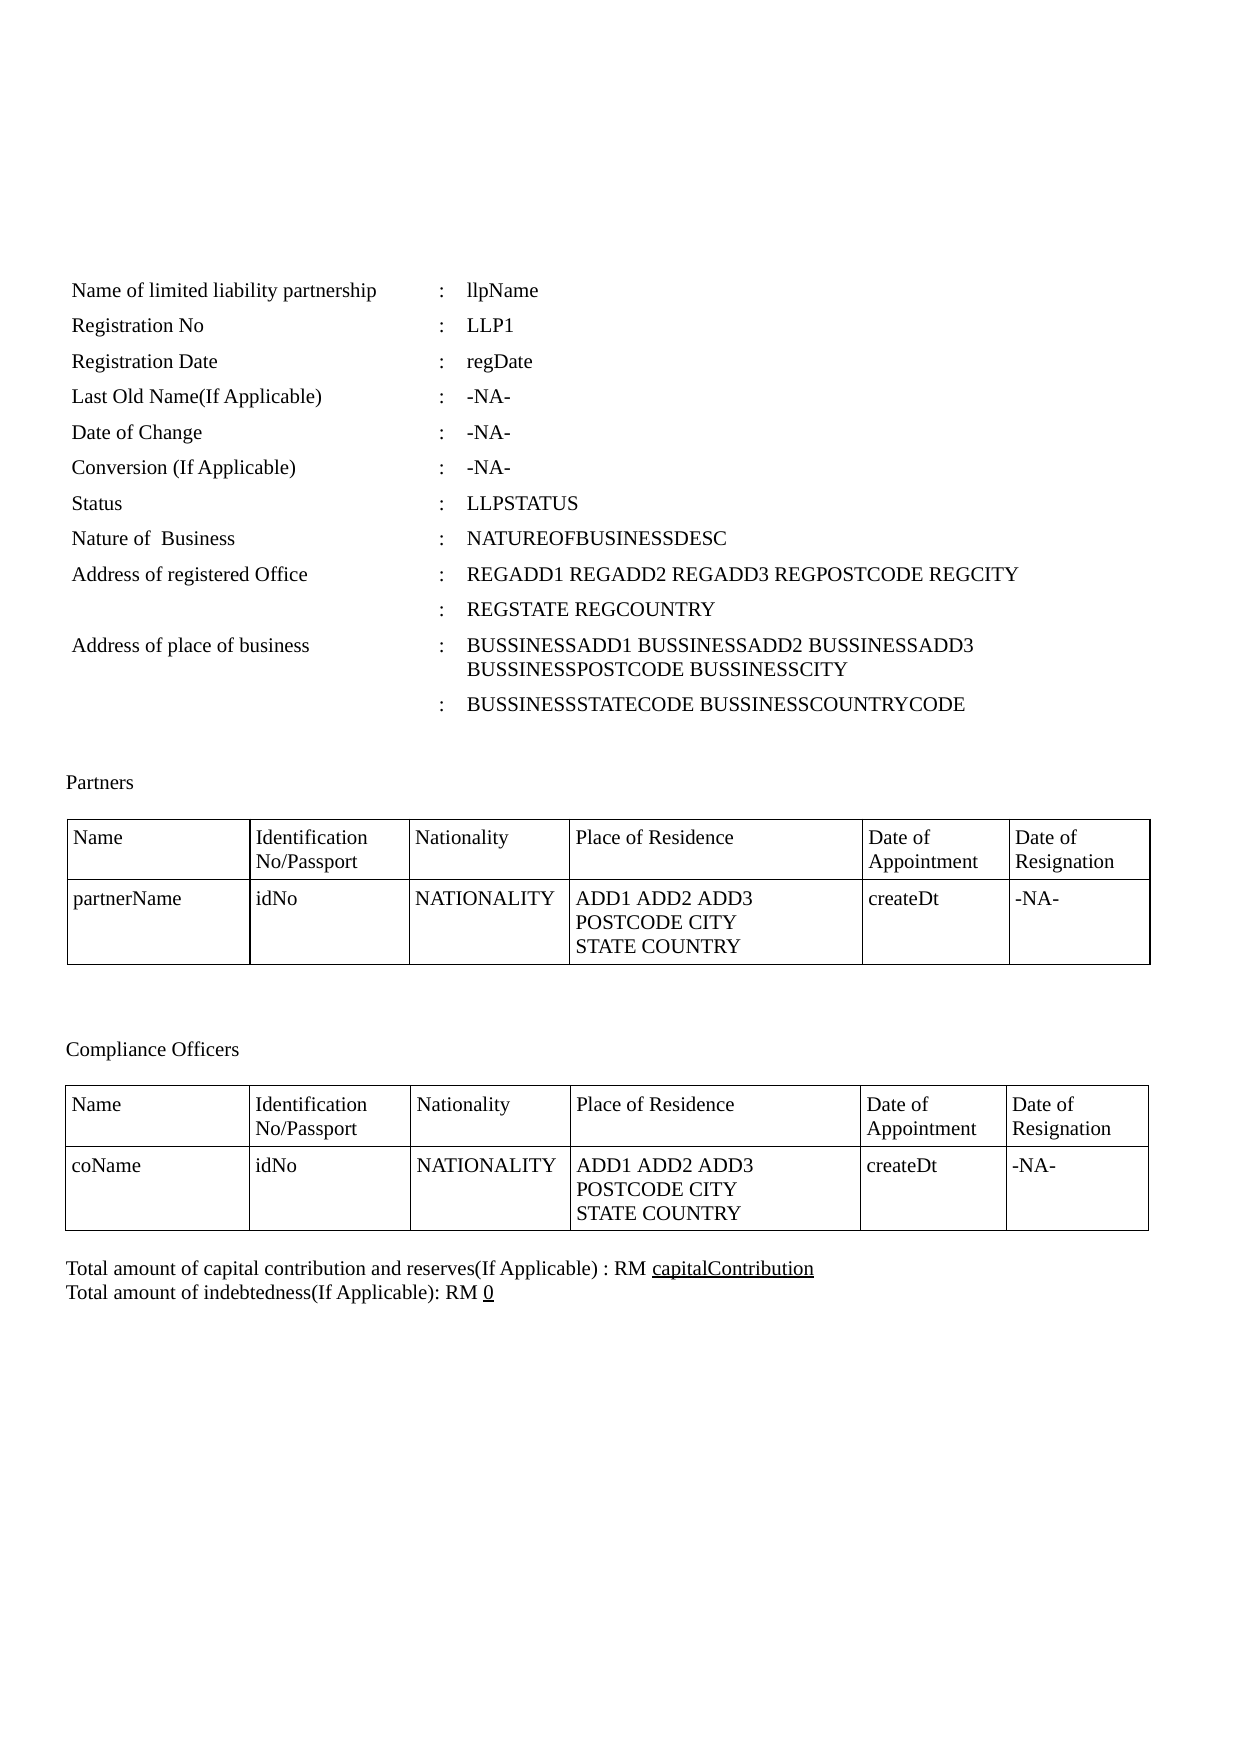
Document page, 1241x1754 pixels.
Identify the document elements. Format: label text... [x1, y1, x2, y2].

table_cell -NA-@/table:table-row [/#list] [1007, 1147, 1148, 1230]
table_cell regDate [461, 343, 1148, 378]
table_cell @table:table-row [#list listCo as itemCo]coName [66, 1147, 249, 1230]
table_header Name of limited liability partnership [66, 272, 433, 307]
text Total amount of indebtedness(If Applicable): RM 0 [66, 1279, 1175, 1304]
table_cell regAdd1 regAdd2 regAdd3 regPostcode regCity [461, 556, 1148, 592]
table_cell : [433, 627, 461, 687]
table_header Date of Appointment [863, 820, 1009, 879]
table_cell : [433, 379, 461, 414]
table_cell : [433, 521, 461, 556]
table_cell -NA- [461, 414, 1148, 449]
table_cell bussinessStateCode bussinessCountryCode [461, 687, 1148, 722]
table_header Date of Resignation [1010, 820, 1149, 879]
table_cell : [433, 308, 461, 343]
table_header Identification No/Passport [250, 1086, 410, 1146]
table_cell [66, 592, 433, 627]
table_cell idNo [250, 1147, 410, 1230]
table_cell LLP1 [461, 308, 1148, 343]
table_cell llpStatus [461, 485, 1148, 521]
table_cell add1 add2 add3 postcode city state country [570, 880, 862, 964]
table_cell Last Old Name(If Applicable) [66, 379, 433, 414]
table_header Identification No/Passport [251, 820, 409, 879]
table_header llpName [461, 272, 1148, 307]
text Total amount of capital contribution and reserves(If Applicable) : RM capitalContribution [66, 1256, 1175, 1279]
table_header Nationality [410, 820, 569, 879]
table_cell -NA- [461, 379, 1148, 414]
table_header : [433, 272, 461, 307]
table_cell Address of registered Office [66, 556, 433, 592]
table_cell : [433, 414, 461, 449]
table_cell nationality [411, 1147, 570, 1230]
table_cell createDt [863, 880, 1009, 964]
table_header Name [66, 1086, 249, 1146]
table_header Place of Residence [571, 1086, 860, 1146]
table_cell : [433, 556, 461, 592]
table_cell Registration No [66, 308, 433, 343]
table_cell Nature of Business [66, 521, 433, 556]
text Partners [66, 770, 1175, 794]
table_header Place of Residence [570, 820, 862, 879]
table_header Nationality [411, 1086, 570, 1146]
table_cell : [433, 485, 461, 521]
table_cell add1 add2 add3 postcode city state country [571, 1147, 860, 1230]
table_header Date of Resignation [1007, 1086, 1148, 1146]
text Compliance Officers [66, 1037, 1175, 1061]
table_cell -NA-@/table:table-row [/#list] [1010, 880, 1149, 964]
table_cell Address of place of business [66, 627, 433, 687]
table_cell Date of Change [66, 414, 433, 449]
table_header Date of Appointment [861, 1086, 1006, 1146]
table_cell : [433, 450, 461, 485]
table_cell : [433, 343, 461, 378]
table_cell idNo [251, 880, 409, 964]
table_cell bussinessAdd1 bussinessAdd2 bussinessAdd3 bussinessPostcode bussinessCity [461, 627, 1148, 687]
table_cell Registration Date [66, 343, 433, 378]
table_cell createDt [861, 1147, 1006, 1230]
table_header Name [68, 820, 249, 879]
table_cell regState regCountry [461, 592, 1148, 627]
table_cell Status [66, 485, 433, 521]
table_cell : [433, 592, 461, 627]
table_cell -NA- [461, 450, 1148, 485]
table_cell @table:table-row [#list listPartner as partnerLink]partnerName [68, 880, 249, 964]
table_cell [66, 687, 433, 722]
table_cell natureOfBusinessDesc [461, 521, 1148, 556]
table_cell Conversion (If Applicable) [66, 450, 433, 485]
table_cell : [433, 687, 461, 722]
table_cell nationality [410, 880, 569, 964]
